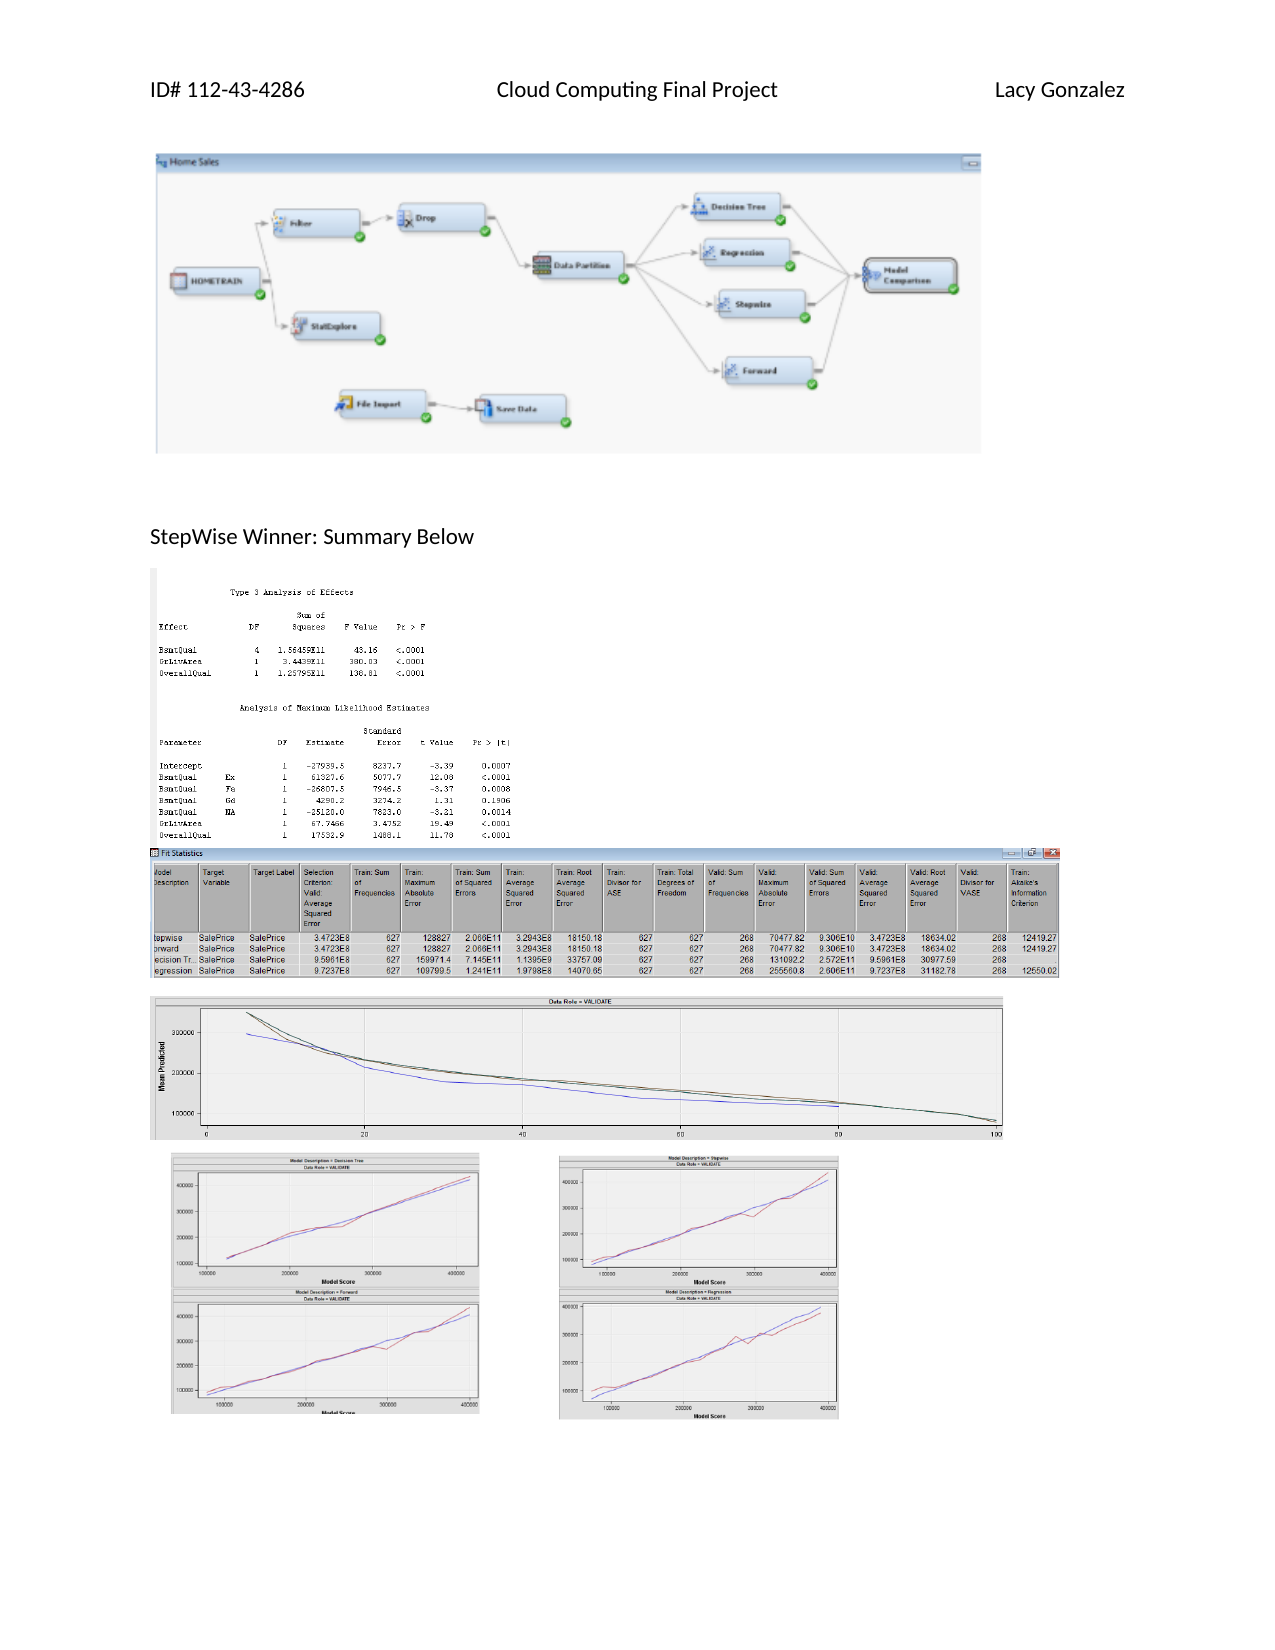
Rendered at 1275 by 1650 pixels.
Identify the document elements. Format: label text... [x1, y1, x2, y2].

picture [150, 568, 527, 847]
text StepWise Winner: Summary Below [150, 522, 1125, 550]
picture [150, 150, 986, 457]
picture [558, 1154, 839, 1421]
picture [179, 1150, 482, 1417]
picture [150, 996, 1004, 1140]
picture [150, 848, 1060, 978]
